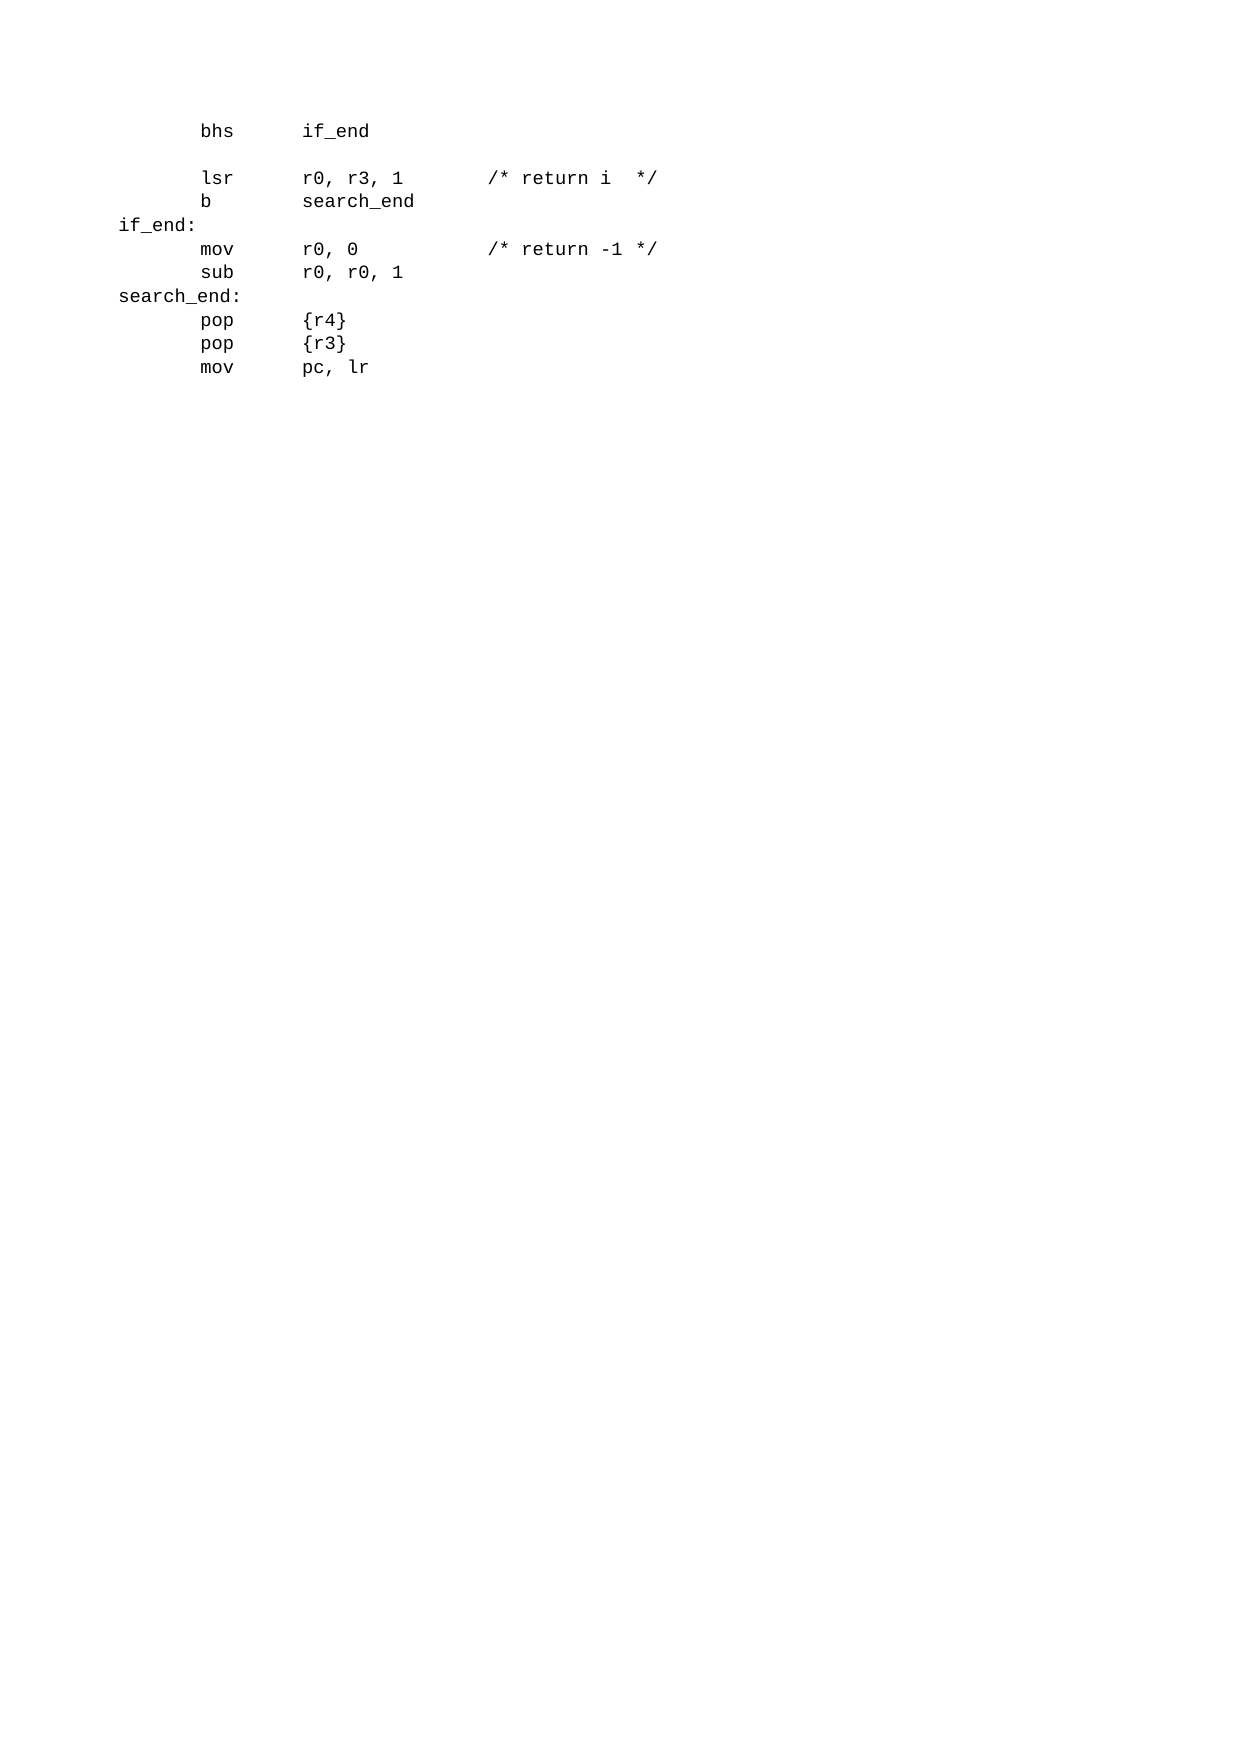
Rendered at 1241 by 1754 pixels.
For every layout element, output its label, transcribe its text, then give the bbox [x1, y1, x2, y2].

text pop {r4} [118, 307, 1122, 331]
text if_end: [118, 213, 1122, 236]
text mov r0, 0 /* return -1 */ [118, 236, 1122, 260]
text bhs if_end [118, 118, 1122, 142]
text mov pc, lr [118, 354, 1122, 378]
text pop {r3} [118, 331, 1122, 354]
text search_end: [118, 284, 1122, 307]
text b search_end [118, 189, 1122, 213]
text lsr r0, r3, 1 /* return i */ [118, 165, 1122, 189]
text sub r0, r0, 1 [118, 260, 1122, 284]
